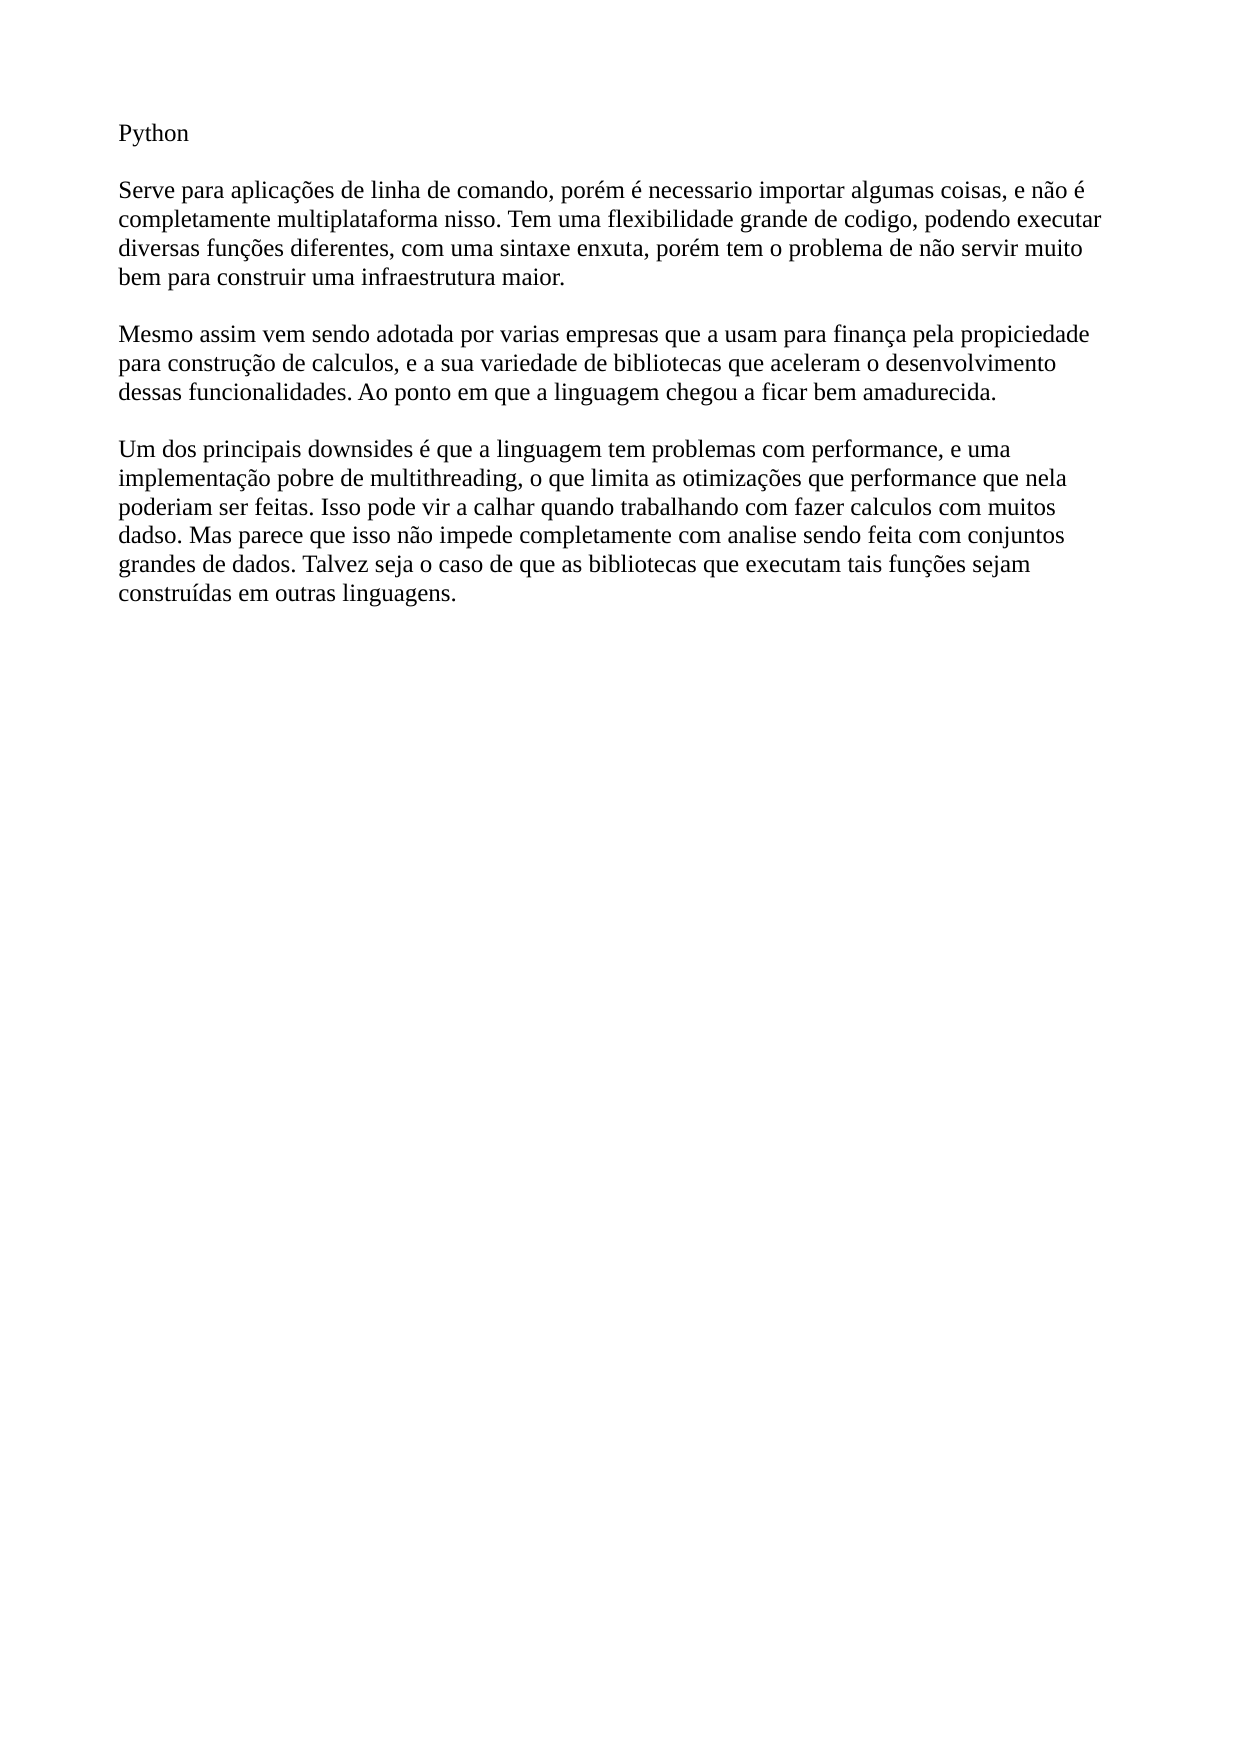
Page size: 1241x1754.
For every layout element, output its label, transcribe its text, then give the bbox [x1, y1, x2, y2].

text Mesmo assim vem sendo adotada por varias empresas que a usam para finança pela propiciedade para construção de calculos, e a sua variedade de bibliotecas que aceleram o desenvolvimento dessas funcionalidades. Ao ponto em que a linguagem chegou a ficar bem amadurecida. [118, 319, 1122, 406]
text Um dos principais downsides é que a linguagem tem problemas com performance, e uma implementação pobre de multithreading, o que limita as otimizações que performance que nela poderiam ser feitas. Isso pode vir a calhar quando trabalhando com fazer calculos com muitos dadso. Mas parece que isso não impede completamente com analise sendo feita com conjuntos grandes de dados. Talvez seja o caso de que as bibliotecas que executam tais funções sejam construídas em outras linguagens. [118, 434, 1122, 607]
text Python [118, 118, 1122, 147]
text Serve para aplicações de linha de comando, porém é necessario importar algumas coisas, e não é completamente multiplataforma nisso. Tem uma flexibilidade grande de codigo, podendo executar diversas funções diferentes, com uma sintaxe enxuta, porém tem o problema de não servir muito bem para construir uma infraestrutura maior. [118, 176, 1122, 291]
